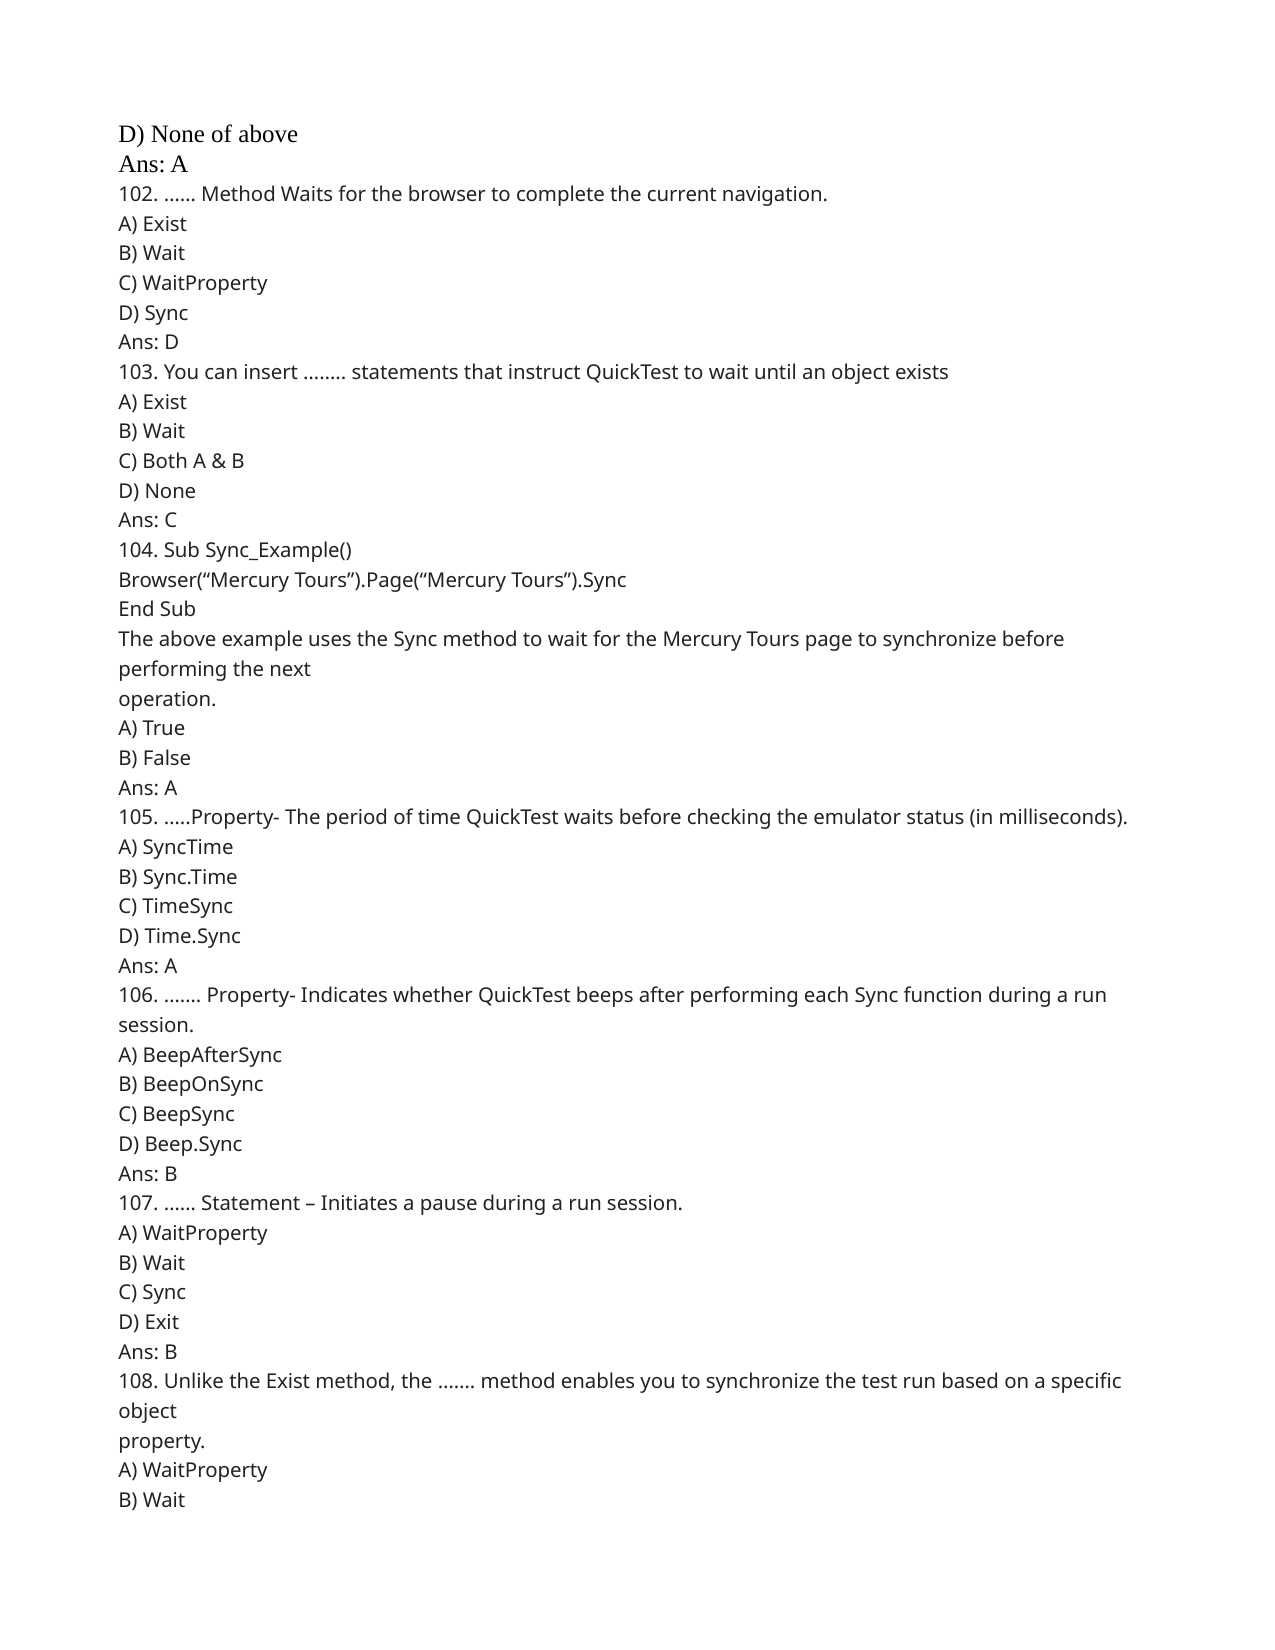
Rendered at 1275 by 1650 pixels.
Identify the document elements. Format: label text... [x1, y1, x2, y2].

text D) None of above Ans: A [118, 118, 1157, 177]
text 103. You can insert …….. statements that instruct QuickTest to wait until an object exists A) Exist B) Wait C) Both A & B D) None Ans: C [118, 356, 1157, 534]
text 104. Sub Sync_Example() Browser(“Mercury Tours”).Page(“Mercury Tours”).Sync End Sub The above example uses the Sync method to wait for the Mercury Tours page to synchronize before performing the next [118, 534, 1157, 682]
text property. A) WaitProperty B) Wait [118, 1424, 1157, 1513]
text 108. Unlike the Exist method, the ……. method enables you to synchronize the test run based on a specific object [118, 1365, 1157, 1424]
text 102. …… Method Waits for the browser to complete the current navigation. A) Exist B) Wait C) WaitProperty D) Sync Ans: D [118, 177, 1157, 356]
text 105. …..Property- The period of time QuickTest waits before checking the emulator status (in milliseconds). A) SyncTime B) Sync.Time C) TimeSync D) Time.Sync Ans: A [118, 801, 1157, 979]
text operation. [118, 682, 1157, 712]
text 106. ……. Property- Indicates whether QuickTest beeps after performing each Sync function during a run session. A) BeepAfterSync B) BeepOnSync C) BeepSync D) Beep.Sync Ans: B [118, 979, 1157, 1187]
text A) True B) False Ans: A [118, 712, 1157, 801]
text 107. …… Statement – Initiates a pause during a run session. A) WaitProperty B) Wait C) Sync D) Exit Ans: B [118, 1187, 1157, 1365]
